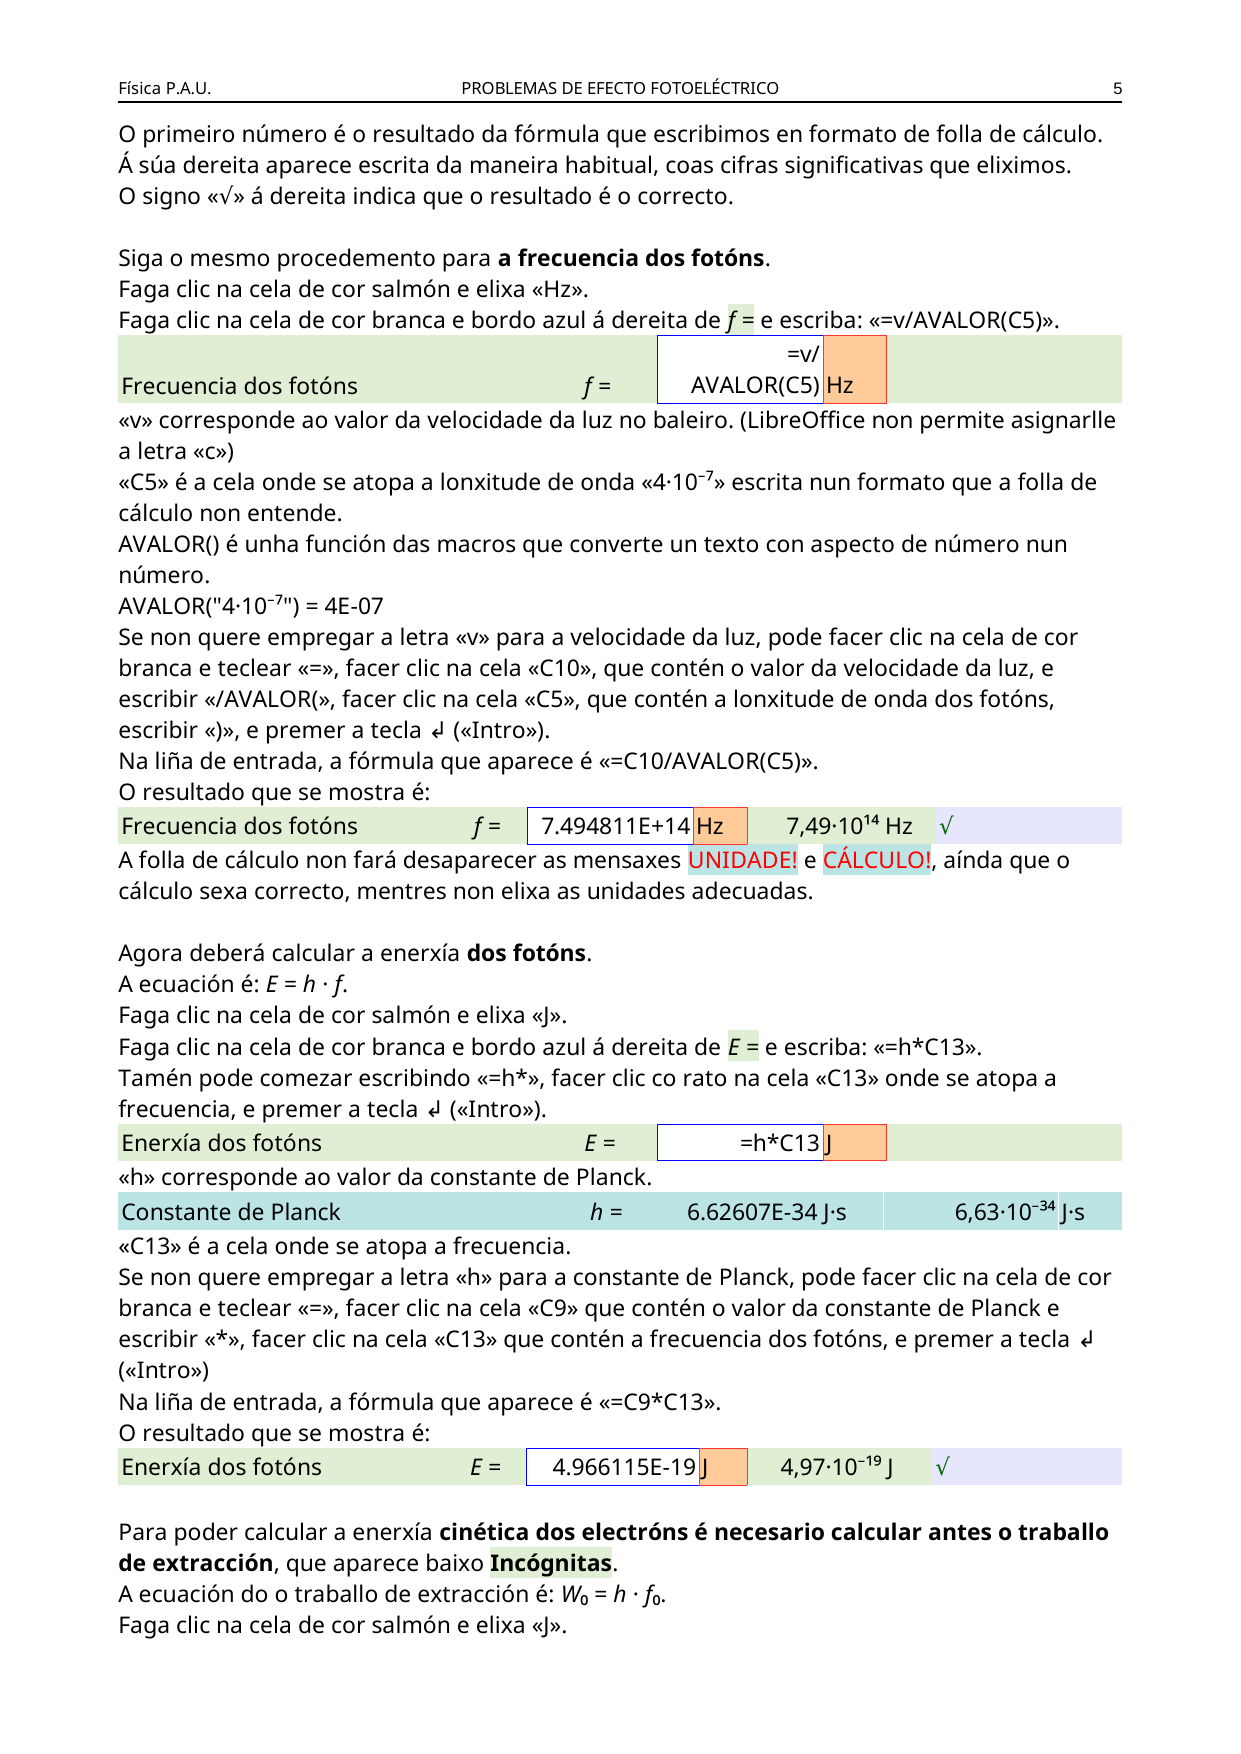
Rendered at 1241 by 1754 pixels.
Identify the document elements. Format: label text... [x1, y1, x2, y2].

text A ecuación é: E = h · f. [118, 968, 1122, 999]
text «C13» é a cela onde se atopa a frecuencia. [118, 1230, 1122, 1261]
table_header J·s [820, 1192, 883, 1230]
text O primeiro número é o resultado da fórmula que escribimos en formato de folla de cálculo. Á súa dereita aparece escrita da maneira habitual, coas cifras significativas que eliximos. [118, 118, 1122, 180]
text Na liña de entrada, a fórmula que aparece é «=C10/AVALOR(C5)». [118, 745, 1122, 776]
table_header J·s [1059, 1192, 1122, 1230]
table_header 7,49·10¹⁴ [748, 807, 882, 844]
table_header E = [467, 1448, 526, 1485]
table_header =v/AVALOR(C5) [658, 336, 823, 403]
table_header [1059, 1124, 1122, 1161]
text O resultado que se mostra é: [118, 776, 1122, 807]
table_header J [884, 1448, 932, 1485]
text Agora deberá calcular a enerxía dos fotóns. [118, 937, 1122, 968]
table_header =h*C13 [658, 1125, 823, 1160]
text A folla de cálculo non fará desaparecer as mensaxes UNIDADE! e CÁLCULO!, aínda que o cálculo sexa correcto, mentres non elixa as unidades adecuadas. [118, 844, 1122, 906]
text Se non quere empregar a letra «v» para a velocidade da luz, pode facer clic na cela de cor branca e teclear «=», facer clic na cela «C10», que contén o valor da velocidade da luz, e escribir «/AVALOR(», facer clic na cela «C5», que contén a lonxitude de onda dos fotóns, escribir «)», e premer a tecla ↲ («Intro»). [118, 621, 1122, 745]
table_header √ [936, 807, 1027, 844]
table_header Enerxía dos fotóns [118, 1448, 467, 1485]
text O resultado que se mostra é: [118, 1417, 1122, 1448]
table_header √ [932, 1448, 1025, 1485]
table_header 4,97·10⁻¹⁹ [748, 1448, 884, 1485]
table_header Constante de Planck [118, 1192, 587, 1230]
table_header Hz [824, 336, 886, 403]
table_header f = [581, 335, 657, 403]
text Faga clic na cela de cor branca e bordo azul á dereita de E = e escriba: «=h*C13». [118, 1030, 1122, 1061]
table_header 7,494811E+14 [528, 808, 693, 844]
table_header Frecuencia dos fotóns [118, 335, 581, 403]
text Se non quere empregar a letra «h» para a constante de Planck, pode facer clic na cela de cor branca e teclear «=», facer clic na cela «C9» que contén o valor da constante de Planck e escribir «*», facer clic na cela «C13» que contén a frecuencia dos fotóns, e premer a tecla ↲ («Intro») [118, 1261, 1122, 1386]
text Faga clic na cela de cor salmón e elixa «Hz». [118, 273, 1122, 304]
text O signo «√» á dereita indica que o resultado é o correcto. [118, 180, 1122, 211]
table_header 6,63·10⁻³⁴ [884, 1192, 1058, 1230]
table_header [1059, 335, 1122, 403]
text «h» corresponde ao valor da constante de Planck. [118, 1161, 1122, 1192]
table_header h = [587, 1192, 663, 1230]
text AVALOR() é unha función das macros que converte un texto con aspecto de número nun número. [118, 528, 1122, 590]
table_header Frecuencia dos fotóns [118, 807, 471, 844]
text Faga clic na cela de cor salmón e elixa «J». [118, 1609, 1122, 1640]
table_header [887, 1124, 1059, 1161]
table_header J [824, 1125, 886, 1160]
table_header 6,62607E-34 [663, 1192, 820, 1230]
text AVALOR("4·10⁻⁷") = 4E-07 [118, 590, 1122, 621]
table_header Enerxía dos fotóns [118, 1124, 581, 1161]
table_header [1027, 807, 1122, 844]
text Siga o mesmo procedemento para a frecuencia dos fotóns. [118, 242, 1122, 273]
table_header f = [471, 807, 527, 844]
text A ecuación do o traballo de extracción é: W₀ = h · f₀. [118, 1578, 1122, 1609]
table_header J [700, 1449, 747, 1485]
table_header Hz [882, 807, 936, 844]
table_header [887, 335, 1059, 403]
table_header 4,966115E-19 [527, 1449, 699, 1485]
text «v» corresponde ao valor da velocidade da luz no baleiro. (LibreOffice non permite asignarlle a letra «c») [118, 403, 1122, 466]
text Tamén pode comezar escribindo «=h*», facer clic co rato na cela «C13» onde se atopa a frecuencia, e premer a tecla ↲ («Intro»). [118, 1061, 1122, 1123]
text Faga clic na cela de cor salmón e elixa «J». [118, 999, 1122, 1030]
table_header [1025, 1448, 1122, 1485]
table_header Hz [694, 808, 747, 844]
table_header E = [581, 1124, 657, 1161]
text «C5» é a cela onde se atopa a lonxitude de onda «4·10⁻⁷» escrita nun formato que a folla de cálculo non entende. [118, 466, 1122, 528]
text Faga clic na cela de cor branca e bordo azul á dereita de f = e escriba: «=v/AVALOR(C5)». [118, 304, 1122, 335]
text Na liña de entrada, a fórmula que aparece é «=C9*C13». [118, 1386, 1122, 1417]
text Para poder calcular a enerxía cinética dos electróns é necesario calcular antes o traballo de extracción, que aparece baixo Incógnitas. [118, 1516, 1122, 1578]
